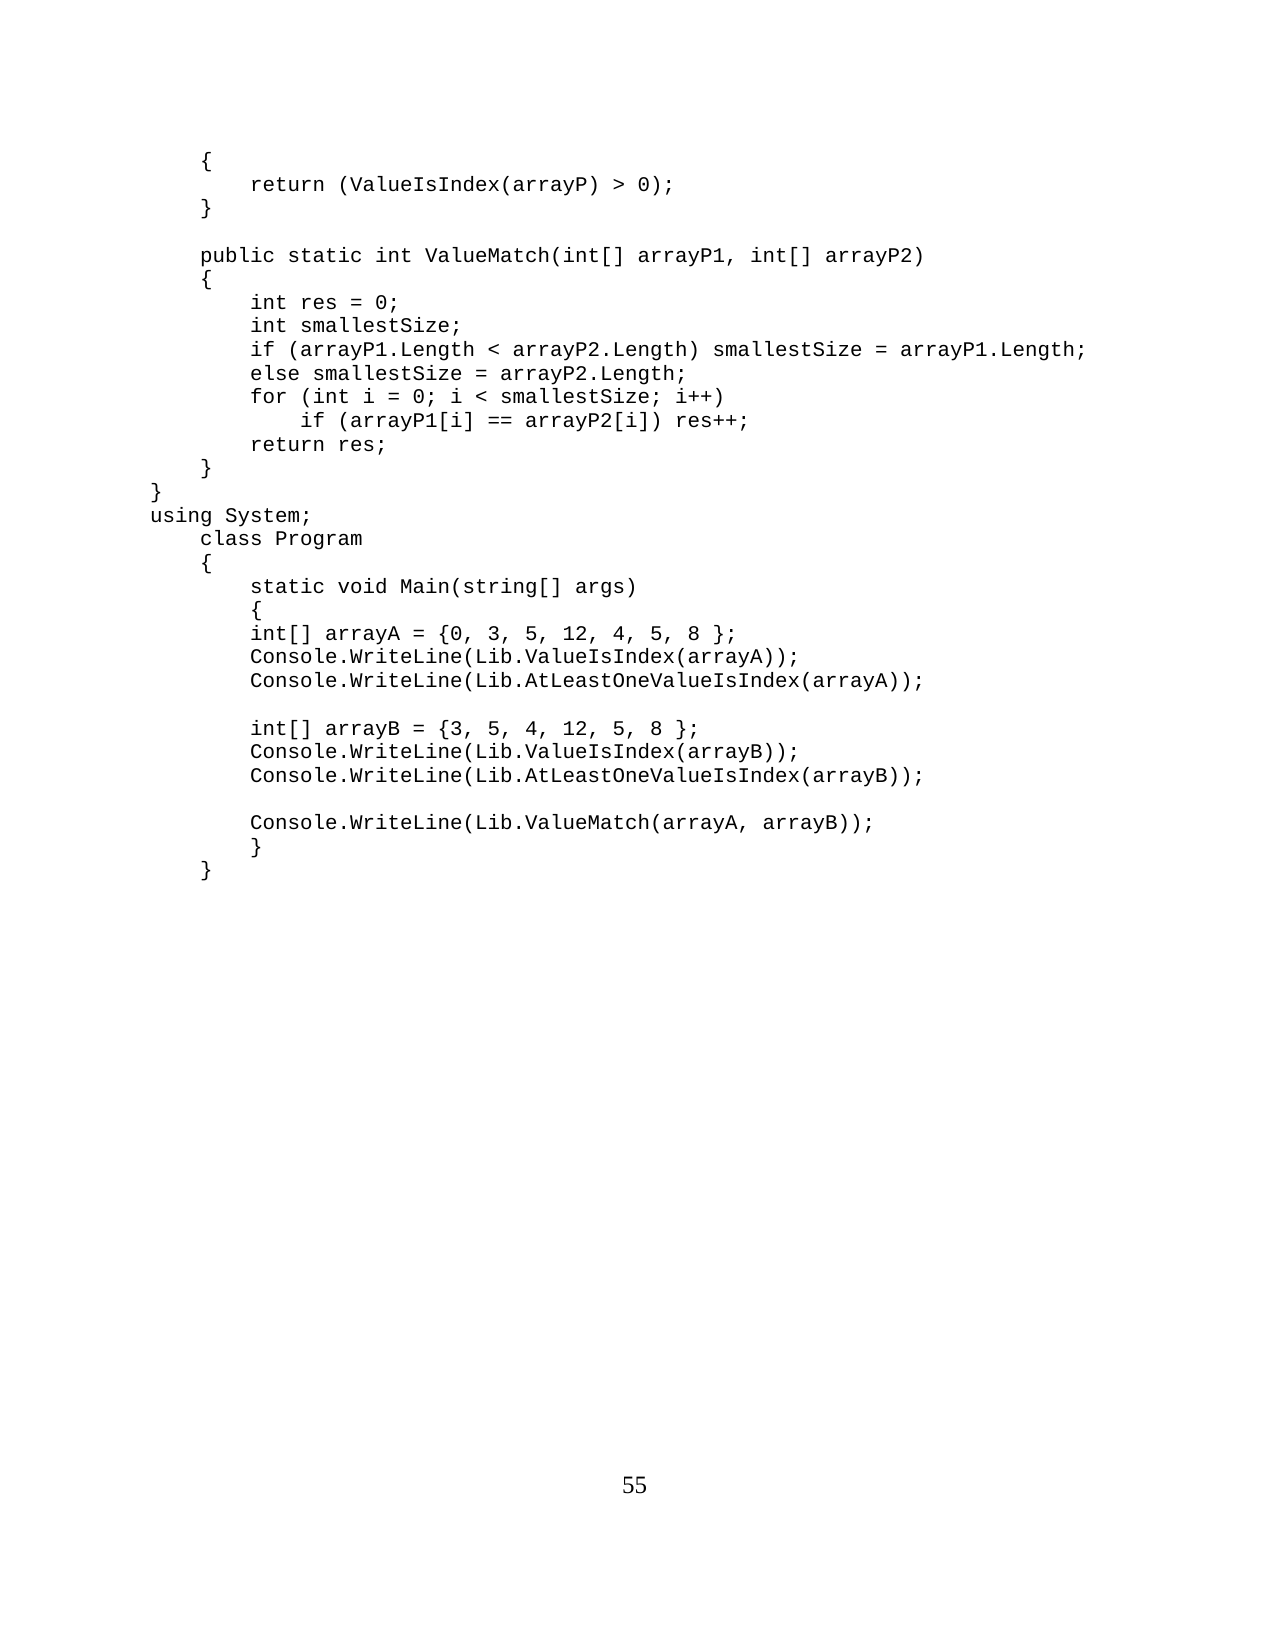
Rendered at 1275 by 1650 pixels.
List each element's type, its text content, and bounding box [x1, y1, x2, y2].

text int[] arrayB = {3, 5, 4, 12, 5, 8 }; [150, 717, 1125, 741]
text { [150, 150, 1125, 174]
text Console.WriteLine(Lib.ValueIsIndex(arrayB)); [150, 741, 1125, 765]
text return res; [150, 434, 1125, 457]
text int res = 0; [150, 292, 1125, 316]
text } [150, 457, 1125, 481]
text static void Main(string[] args) [150, 576, 1125, 599]
text { [150, 599, 1125, 623]
text { [150, 268, 1125, 292]
text Console.WriteLine(Lib.AtLeastOneValueIsIndex(arrayB)); [150, 765, 1125, 788]
text } [150, 481, 1125, 505]
text } [150, 836, 1125, 859]
text int smallestSize; [150, 316, 1125, 339]
text } [150, 859, 1125, 883]
text else smallestSize = arrayP2.Length; [150, 363, 1125, 386]
text if (arrayP1[i] == arrayP2[i]) res++; [150, 410, 1125, 434]
text Console.WriteLine(Lib.AtLeastOneValueIsIndex(arrayA)); [150, 670, 1125, 694]
text int[] arrayA = {0, 3, 5, 12, 4, 5, 8 }; [150, 623, 1125, 647]
text using System; [150, 505, 1125, 528]
text return (ValueIsIndex(arrayP) > 0); [150, 174, 1125, 197]
text { [150, 552, 1125, 576]
text for (int i = 0; i < smallestSize; i++) [150, 386, 1125, 410]
text Console.WriteLine(Lib.ValueMatch(arrayA, arrayB)); [150, 812, 1125, 836]
text public static int ValueMatch(int[] arrayP1, int[] arrayP2) [150, 244, 1125, 268]
text if (arrayP1.Length < arrayP2.Length) smallestSize = arrayP1.Length; [150, 339, 1125, 363]
text } [150, 197, 1125, 221]
text Console.WriteLine(Lib.ValueIsIndex(arrayA)); [150, 647, 1125, 670]
text class Program [150, 528, 1125, 552]
